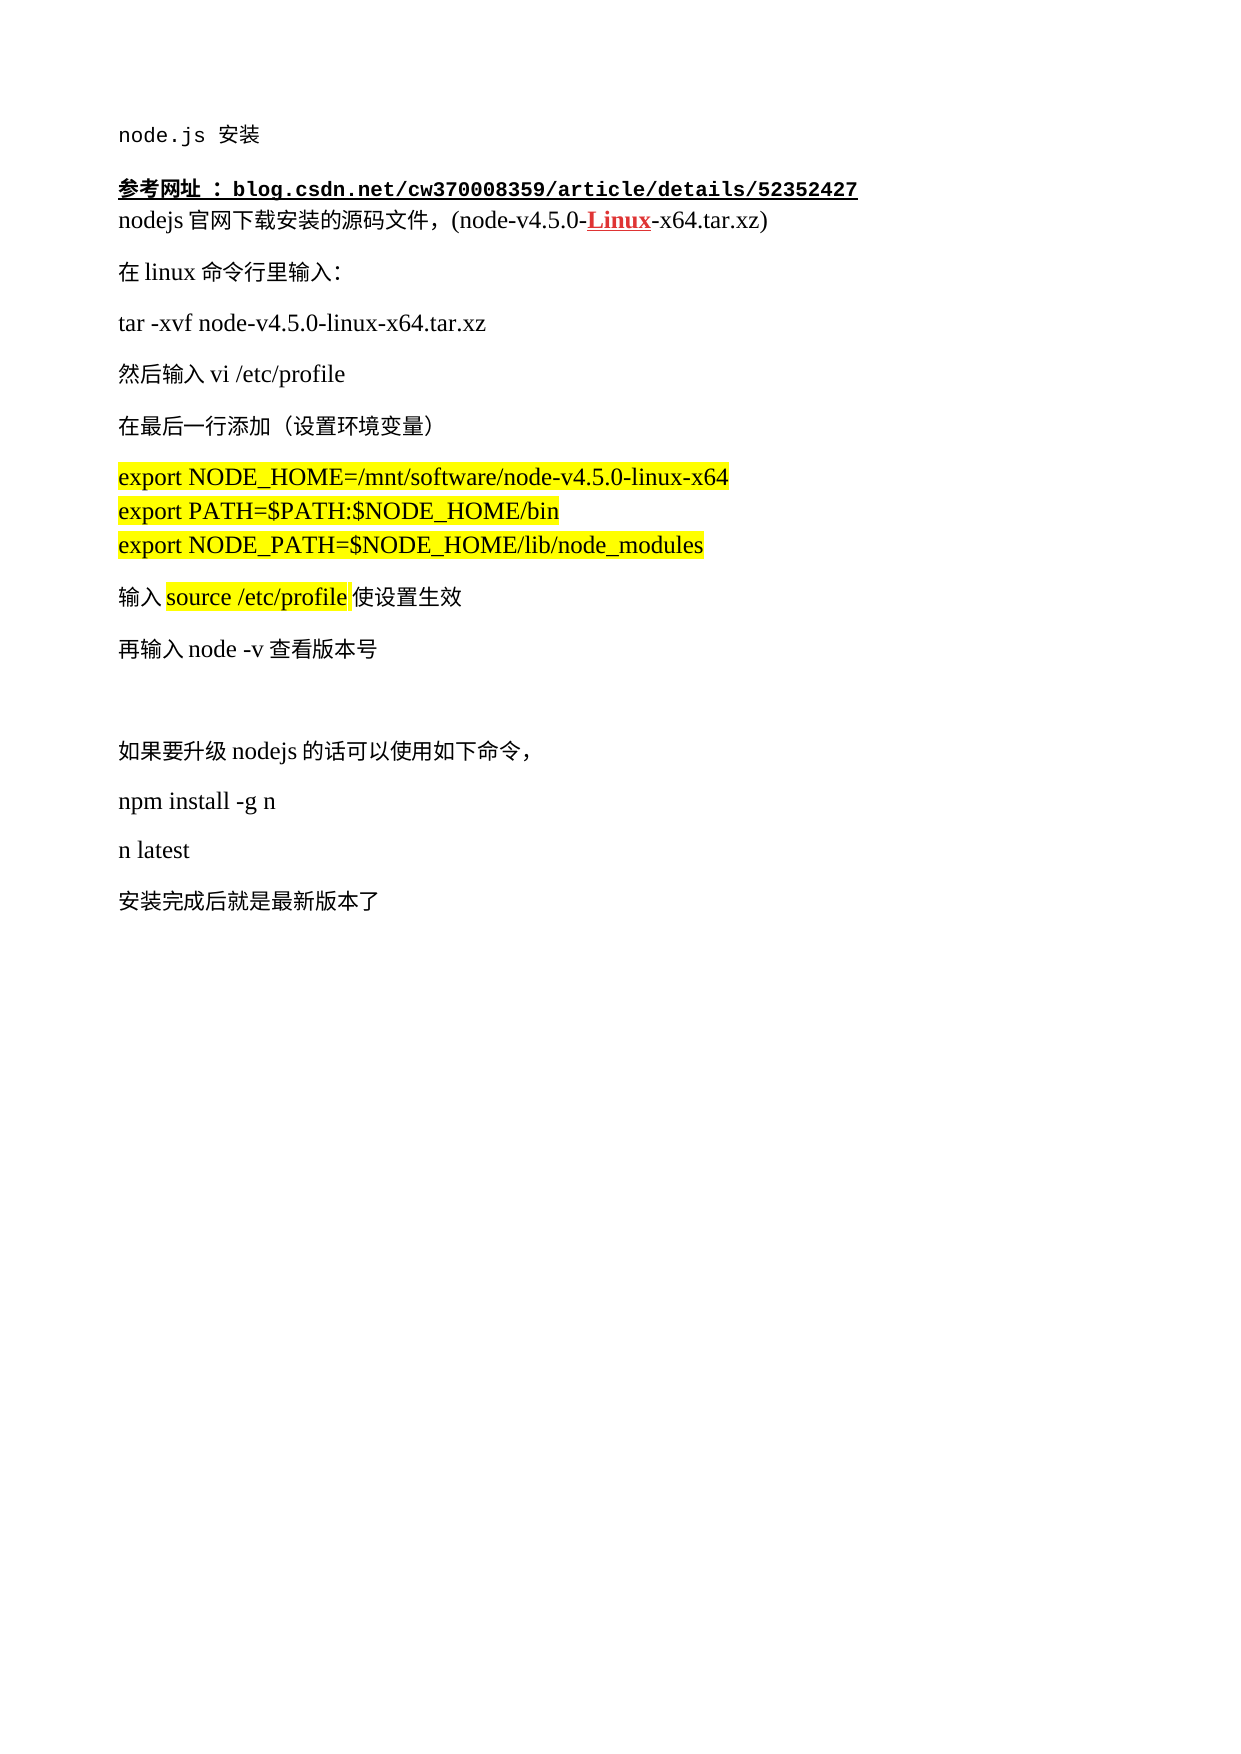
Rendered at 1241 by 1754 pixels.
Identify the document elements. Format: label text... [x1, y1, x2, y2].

text npm install -g n [118, 786, 1122, 815]
text n latest [118, 835, 1122, 864]
text export NODE_HOME=/mnt/software/node-v4.5.0-linux-x64 export PATH=$PATH:$NODE_HOME/bin export NODE_PATH=$NODE_HOME/lib/node_modules [118, 462, 1122, 559]
text tar -xvf node-v4.5.0-linux-x64.tar.xz [118, 308, 1122, 336]
text 在最后一行添加（设置环境变量） [118, 409, 1122, 441]
text 然后输入vi /etc/profile [118, 357, 1122, 388]
text 如果要升级nodejs的话可以使用如下命令， [118, 734, 1122, 765]
text 安装完成后就是最新版本了 [118, 884, 1122, 916]
text 输入source /etc/profile使设置生效 [118, 580, 1122, 611]
text 参考网址 ：blog.csdn.net/cw370008359/article/details/52352427 [118, 172, 1122, 203]
text nodejs官网下载安装的源码文件，(node-v4.5.0-Linux-x64.tar.xz) [118, 203, 1122, 234]
text 再输入node -v查看版本号 [118, 632, 1122, 664]
text node.js 安装 [118, 118, 1122, 148]
text 在linux命令行里输入： [118, 255, 1122, 287]
